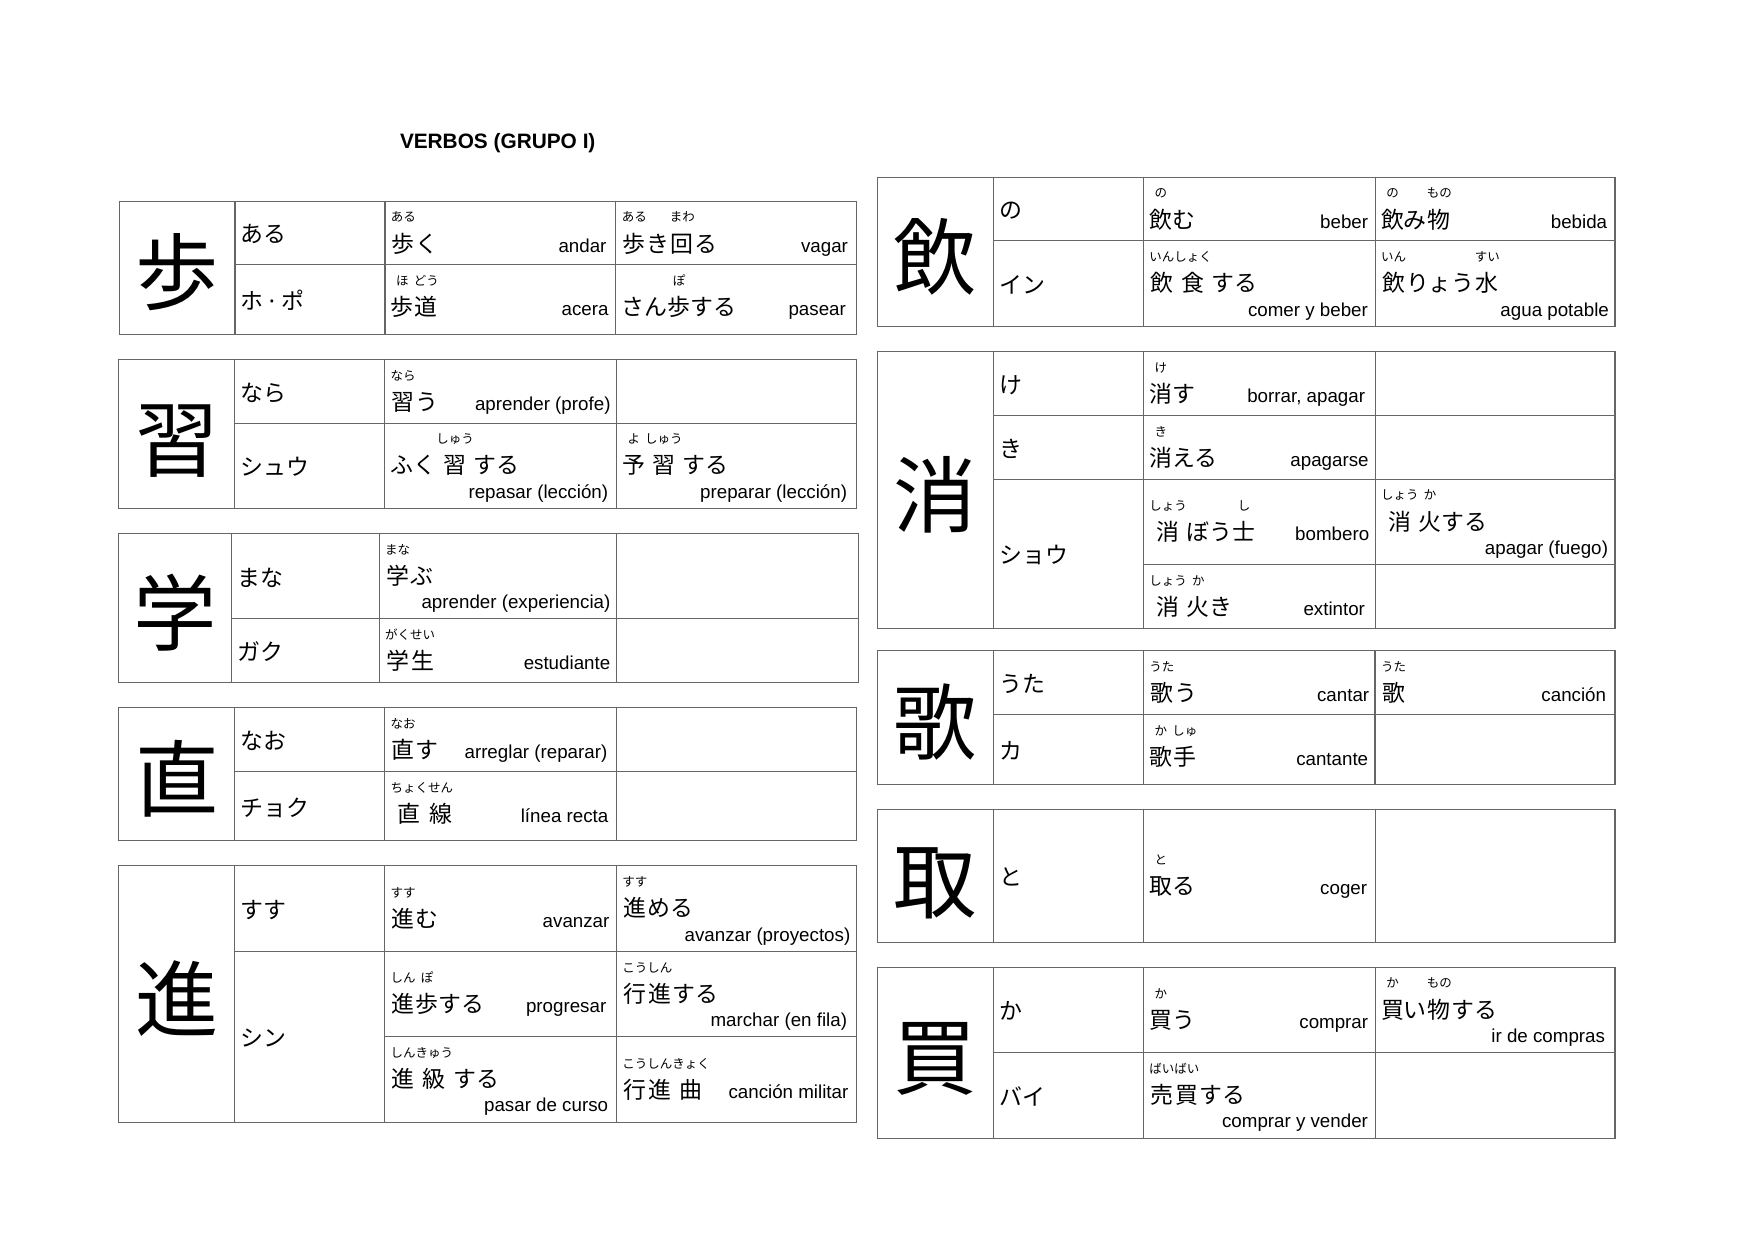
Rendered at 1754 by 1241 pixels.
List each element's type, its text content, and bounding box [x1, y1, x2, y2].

table_header なお [235, 708, 384, 771]
table_cell シュウ [235, 424, 384, 508]
table_cell 消きえる apagarse [1144, 416, 1375, 478]
table_header 習ならう aprender (profe) [385, 360, 616, 422]
table_cell チョク [235, 772, 384, 840]
table_header 飲のむ beber [1144, 178, 1375, 240]
table_header け [994, 352, 1143, 415]
table_header 取 [878, 810, 993, 942]
table_header 取とる coger [1144, 810, 1375, 942]
table_header 学 [119, 534, 231, 682]
table_cell 行こう進しんする marchar (en fila) [617, 952, 856, 1036]
table_cell [1376, 715, 1614, 783]
table_cell さん歩ぽする pasear [616, 265, 856, 334]
table_header 習 [119, 360, 234, 508]
table_header 飲のみ物もの bebida [1376, 178, 1614, 240]
table_cell ホ · ポ [236, 265, 384, 334]
table_header 学まなぶ aprender (experiencia) [380, 534, 616, 618]
table_header の [994, 178, 1143, 240]
table_cell 行こう進しん曲きょく canción militar [617, 1037, 856, 1122]
table_header まな [232, 534, 379, 618]
table_header [1376, 810, 1614, 942]
table_cell [617, 772, 856, 840]
table_cell シン [235, 952, 384, 1122]
table_cell 歌か手しゅ cantante [1144, 715, 1374, 783]
table_cell 消しょうぼう士し bombero [1144, 480, 1375, 564]
table_header [617, 360, 856, 422]
table_header なら [235, 360, 384, 422]
table_header 買かい物ものする ir de compras [1376, 968, 1614, 1052]
table_header ある [236, 202, 384, 264]
table_cell ガク [232, 619, 379, 682]
text VERBOS (GRUPO I) [118, 129, 877, 153]
table_header [617, 708, 856, 771]
table_cell 学がく生せい estudiante [380, 619, 616, 682]
table_cell [1376, 1053, 1614, 1137]
table_cell 消しょう火かき extintor [1144, 565, 1375, 628]
table_cell ふく習しゅうする repasar (lección) [385, 424, 616, 508]
table_header 歌 [878, 651, 993, 783]
table_header と [994, 810, 1143, 942]
table_header 直 [119, 708, 234, 840]
table_cell 進しん級きゅうする pasar de curso [385, 1037, 616, 1122]
table_header 直なおす arreglar (reparar) [385, 708, 616, 771]
table_cell 直ちょく線せん línea recta [385, 772, 616, 840]
table_cell [1376, 565, 1614, 628]
table_cell イン [994, 241, 1143, 326]
table_header すす [235, 866, 384, 951]
table_header [617, 534, 858, 618]
table_header 歌うたう cantar [1144, 651, 1374, 714]
table_header 歩 [120, 202, 234, 334]
table_cell 飲いんりょう水すい agua potable [1376, 241, 1614, 326]
table_header 進すすむ avanzar [385, 866, 616, 951]
table_cell [617, 619, 858, 682]
table_header か [994, 968, 1143, 1052]
table_cell 売ばい買ばいする comprar y vender [1144, 1053, 1375, 1137]
table_cell カ [994, 715, 1143, 783]
table_cell バイ [994, 1053, 1143, 1137]
table_header 歌うた canción [1376, 651, 1614, 714]
table_header 消 [878, 352, 993, 628]
table_header 歩あるき回まわる vagar [616, 202, 856, 264]
table_header 買 [878, 968, 993, 1137]
table_header 歩あるく andar [386, 202, 615, 264]
table_cell 歩ほ道どう acera [386, 265, 615, 334]
table_header [1376, 352, 1614, 415]
table_header 飲 [878, 178, 993, 326]
table_header 進すすめる avanzar (proyectos) [617, 866, 856, 951]
table_header うた [994, 651, 1143, 714]
table_cell 予よ習しゅうする preparar (lección) [617, 424, 856, 508]
table_header 進 [119, 866, 234, 1122]
table_cell き [994, 416, 1143, 478]
table_cell ショウ [994, 480, 1143, 628]
table_cell 飲いん食しょくする comer y beber [1144, 241, 1375, 326]
table_header 買かう comprar [1144, 968, 1375, 1052]
table_cell 進しん歩ぽする progresar [385, 952, 616, 1036]
table_cell [1376, 416, 1614, 478]
table_cell 消しょう火かする apagar (fuego) [1376, 480, 1614, 564]
table_header 消けす borrar, apagar [1144, 352, 1375, 415]
